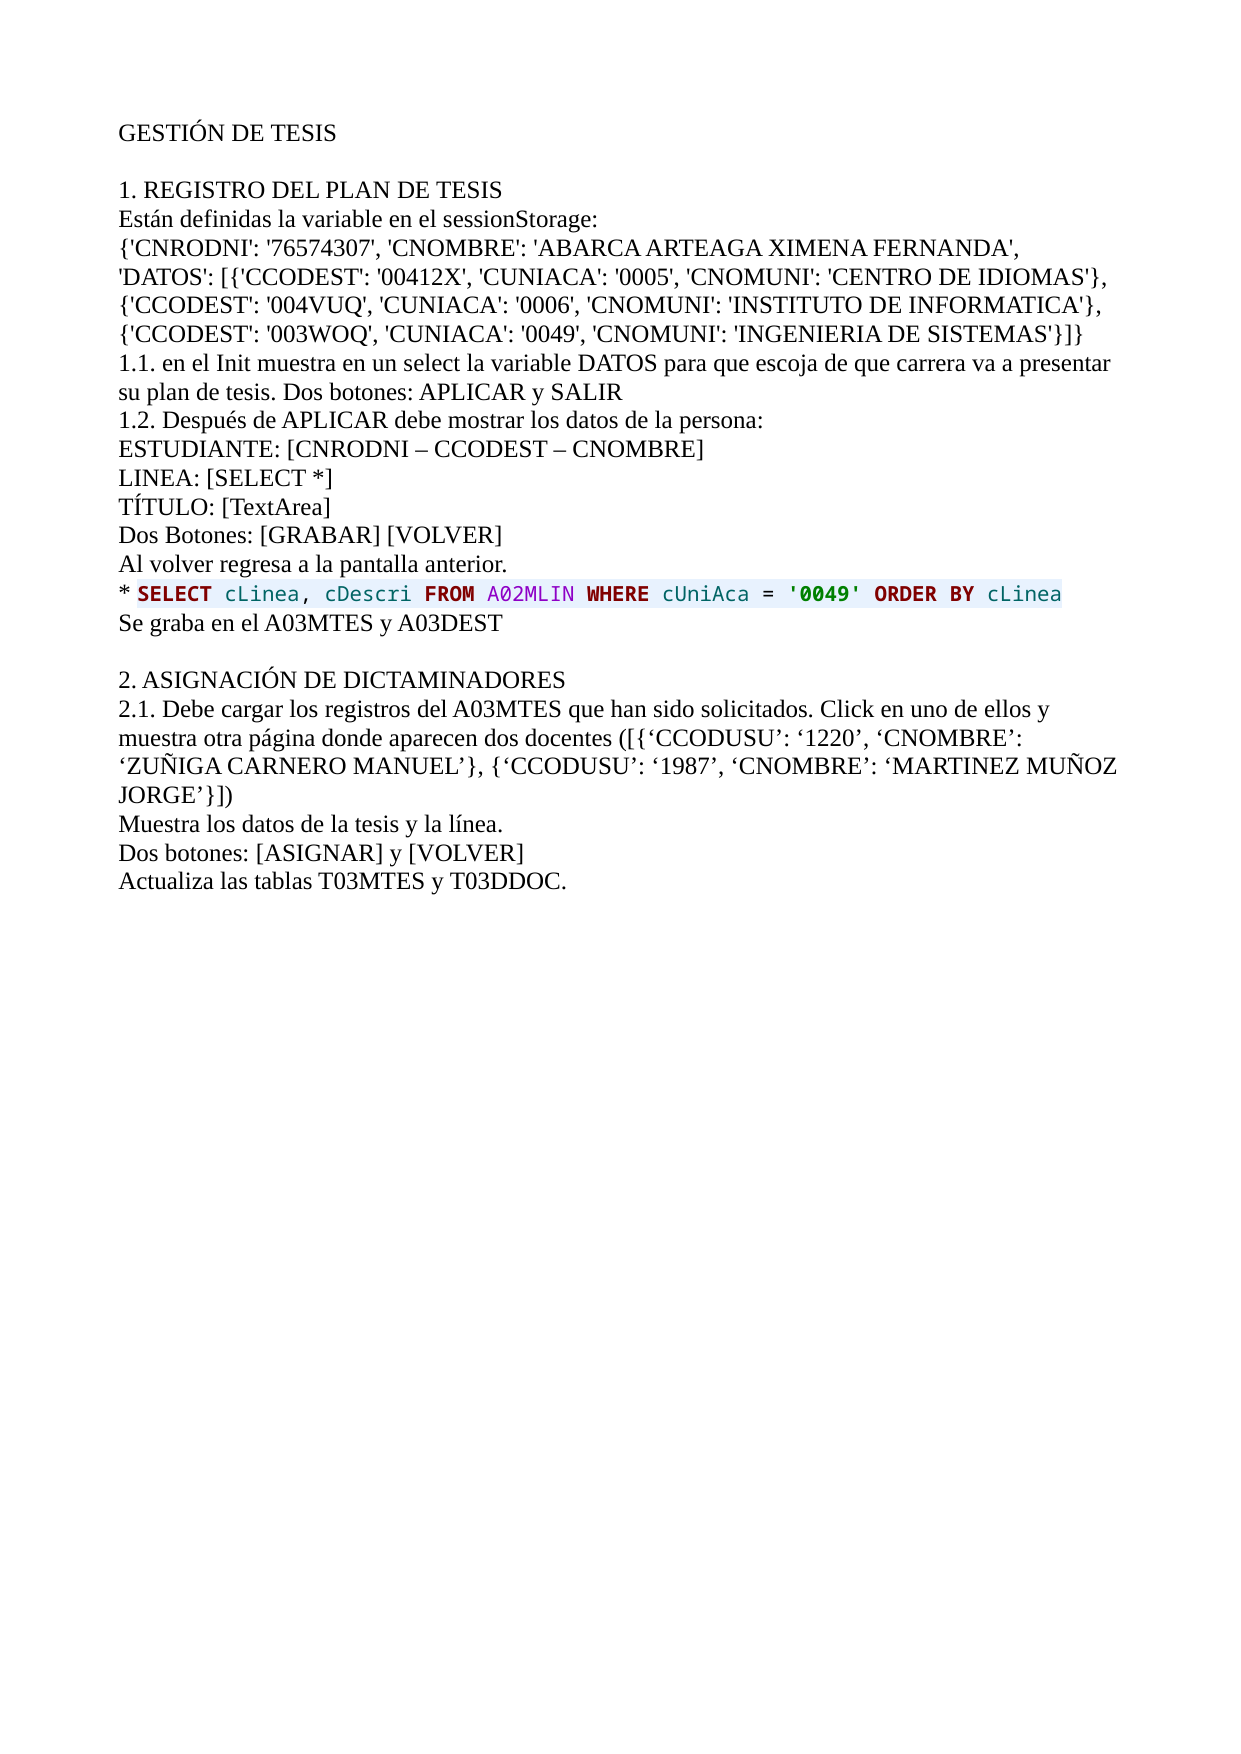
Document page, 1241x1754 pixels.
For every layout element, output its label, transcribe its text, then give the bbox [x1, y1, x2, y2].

text * SELECT cLinea, cDescri FROM A02MLIN WHERE cUniAca = '0049' ORDER BY cLinea [118, 578, 1122, 608]
text GESTIÓN DE TESIS [118, 118, 1122, 147]
text Actualiza las tablas T03MTES y T03DDOC. [118, 866, 1122, 895]
text 2.1. Debe cargar los registros del A03MTES que han sido solicitados. Click en uno de ellos y muestra otra página donde aparecen dos docentes ([{‘CCODUSU’: ‘1220’, ‘CNOMBRE’: ‘ZUÑIGA CARNERO MANUEL’}, {‘CCODUSU’: ‘1987’, ‘CNOMBRE’: ‘MARTINEZ MUÑOZ JORGE’}]) [118, 694, 1122, 809]
text LINEA: [SELECT *] [118, 463, 1122, 492]
text Muestra los datos de la tesis y la línea. [118, 809, 1122, 838]
text 1. REGISTRO DEL PLAN DE TESIS [118, 176, 1122, 204]
text 2. ASIGNACIÓN DE DICTAMINADORES [118, 665, 1122, 694]
text {'CNRODNI': '76574307', 'CNOMBRE': 'ABARCA ARTEAGA XIMENA FERNANDA', 'DATOS': [{'CCODEST': '00412X', 'CUNIACA': '0005', 'CNOMUNI': 'CENTRO DE IDIOMAS'}, {'CCODEST': '004VUQ', 'CUNIACA': '0006', 'CNOMUNI': 'INSTITUTO DE INFORMATICA'}, {'CCODEST': '003WOQ', 'CUNIACA': '0049', 'CNOMUNI': 'INGENIERIA DE SISTEMAS'}]} [118, 233, 1122, 348]
text 1.1. en el Init muestra en un select la variable DATOS para que escoja de que carrera va a presentar su plan de tesis. Dos botones: APLICAR y SALIR [118, 348, 1122, 406]
text Dos botones: [ASIGNAR] y [VOLVER] [118, 838, 1122, 866]
text Se graba en el A03MTES y A03DEST [118, 608, 1122, 636]
text ESTUDIANTE: [CNRODNI – CCODEST – CNOMBRE] [118, 434, 1122, 463]
text 1.2. Después de APLICAR debe mostrar los datos de la persona: [118, 406, 1122, 434]
text TÍTULO: [TextArea] [118, 492, 1122, 521]
text Dos Botones: [GRABAR] [VOLVER] [118, 521, 1122, 549]
text Están definidas la variable en el sessionStorage: [118, 204, 1122, 233]
text Al volver regresa a la pantalla anterior. [118, 549, 1122, 578]
